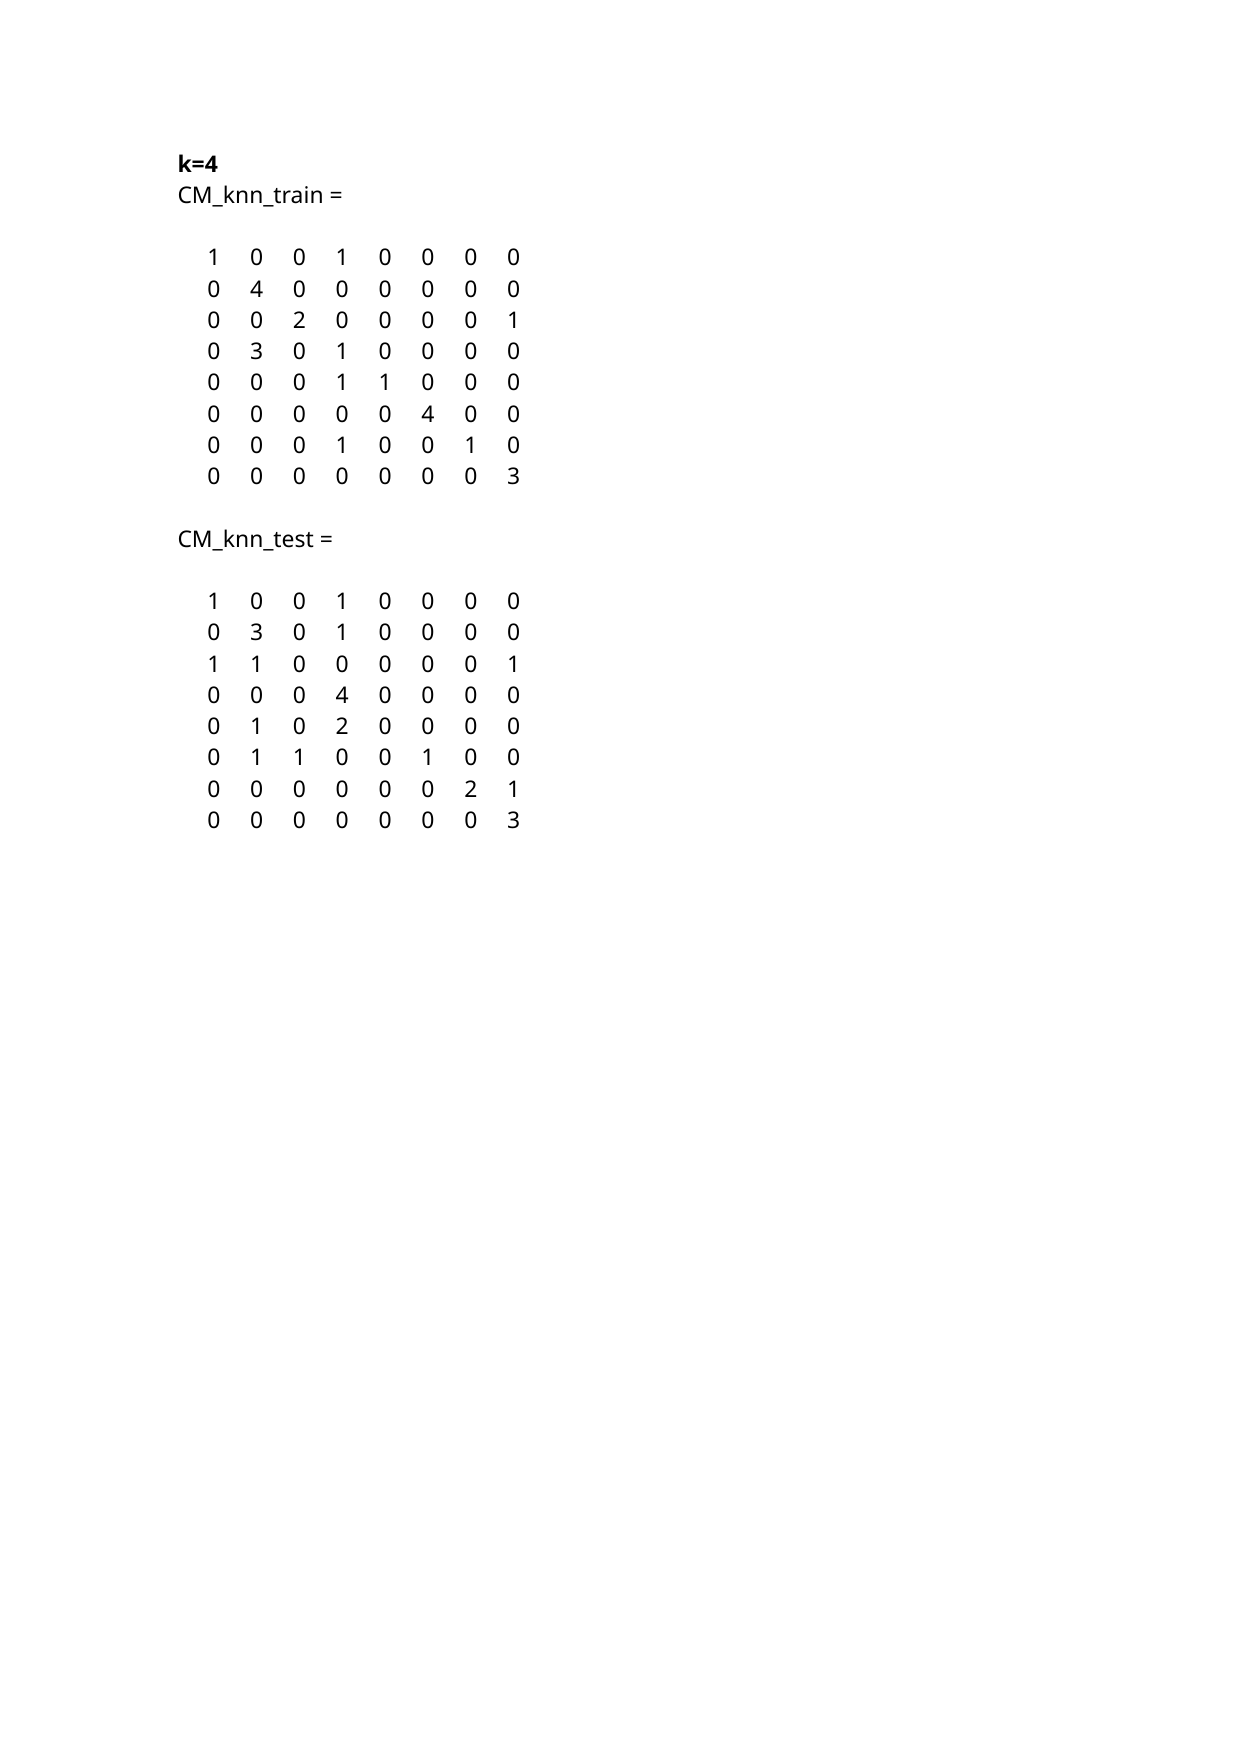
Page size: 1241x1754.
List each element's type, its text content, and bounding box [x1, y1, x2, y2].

list CM_knn_test = [177, 523, 1063, 554]
list 1 1 0 0 0 0 0 1 [177, 648, 1063, 679]
list 0 0 0 4 0 0 0 0 [177, 679, 1063, 710]
list 0 1 1 0 0 1 0 0 [177, 741, 1063, 773]
list CM_knn_train = [177, 179, 1063, 210]
list 0 0 0 0 0 0 0 3 [177, 460, 1063, 491]
list 0 0 2 0 0 0 0 1 [177, 304, 1063, 335]
list 1 0 0 1 0 0 0 0 [177, 585, 1063, 616]
list 1 0 0 1 0 0 0 0 [177, 241, 1063, 273]
list 0 0 0 1 1 0 0 0 [177, 366, 1063, 398]
list 0 3 0 1 0 0 0 0 [177, 616, 1063, 648]
list 0 4 0 0 0 0 0 0 [177, 273, 1063, 304]
list k=4 [177, 148, 1063, 179]
list 0 0 0 1 0 0 1 0 [177, 429, 1063, 460]
list 0 0 0 0 0 0 0 3 [177, 804, 1063, 835]
list 0 0 0 0 0 4 0 0 [177, 398, 1063, 429]
list 0 3 0 1 0 0 0 0 [177, 335, 1063, 366]
list 0 0 0 0 0 0 2 1 [177, 773, 1063, 804]
list 0 1 0 2 0 0 0 0 [177, 710, 1063, 741]
